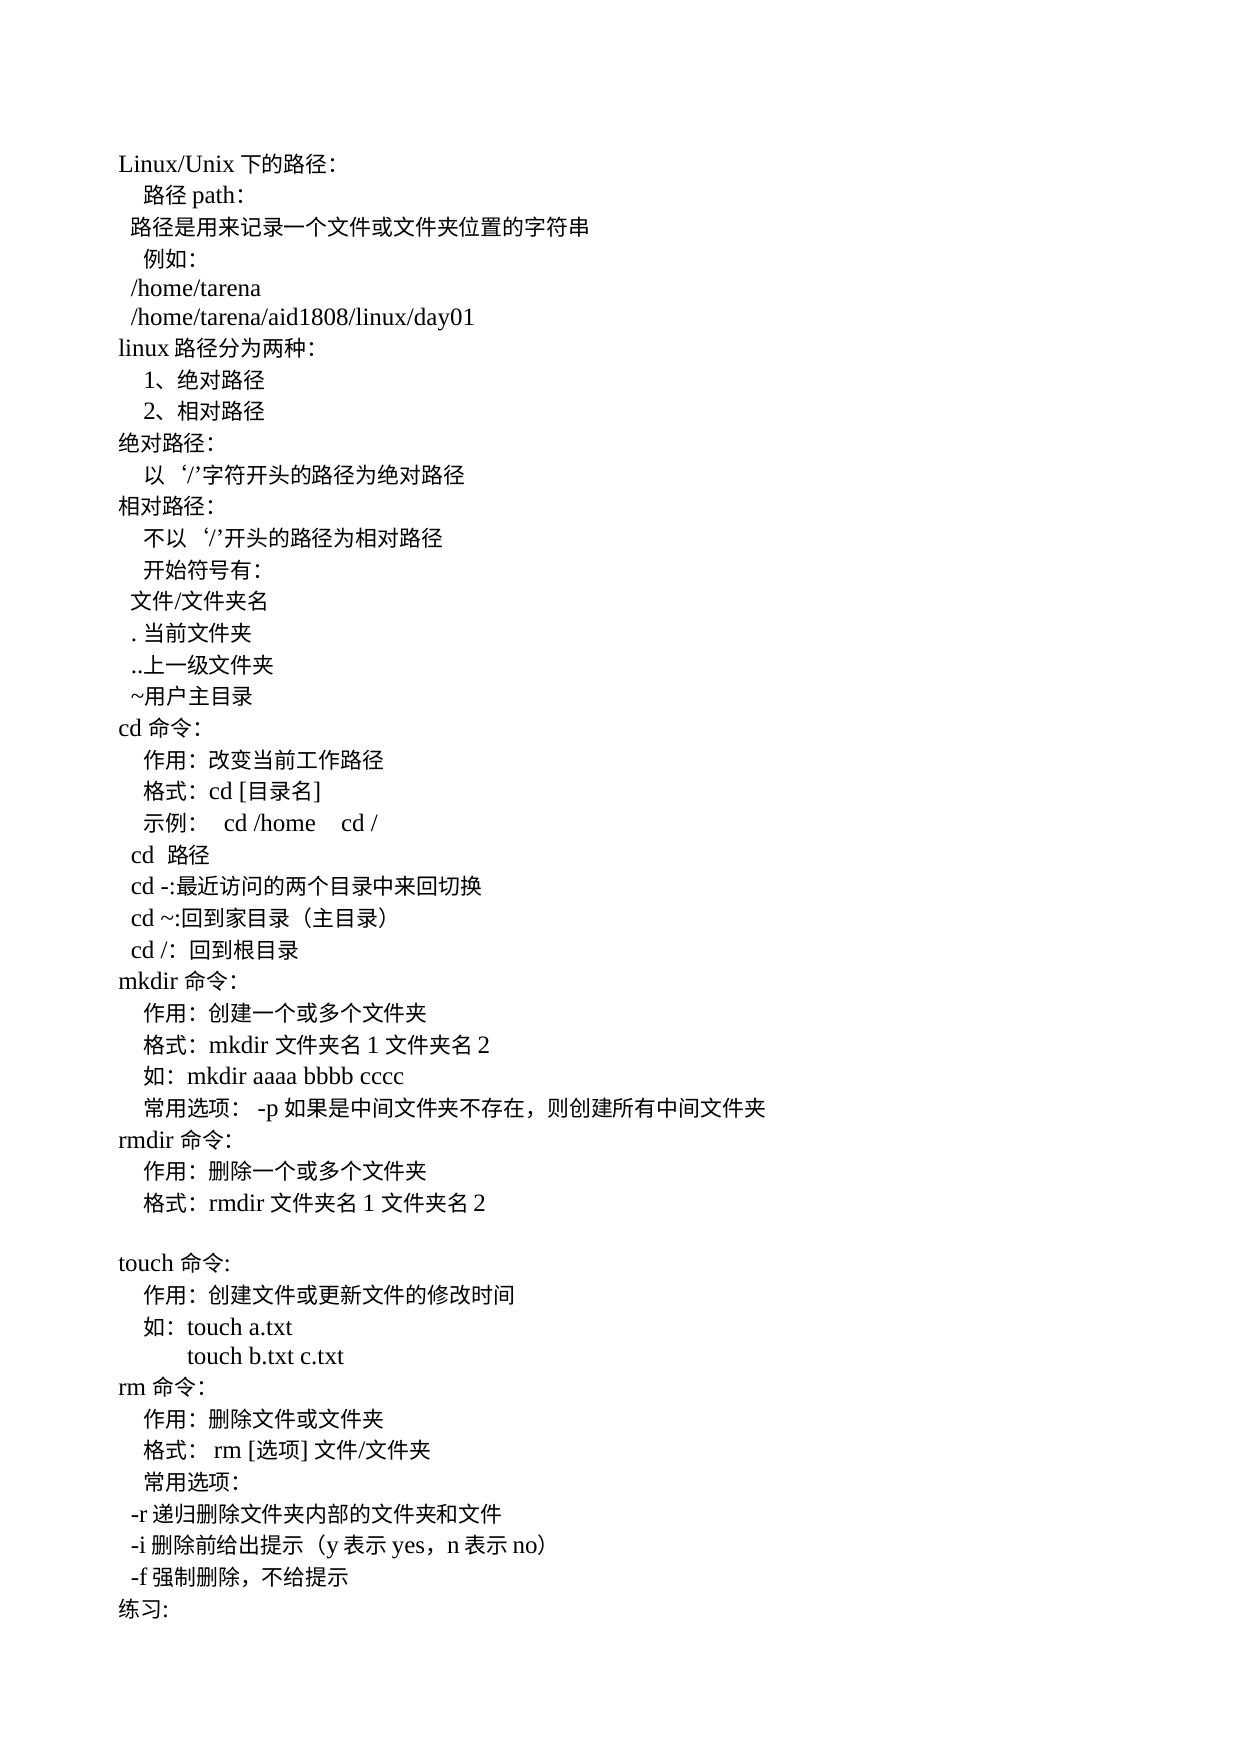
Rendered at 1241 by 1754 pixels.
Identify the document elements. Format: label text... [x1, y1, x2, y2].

text linux路径分为两种： [118, 331, 1122, 363]
text 1、绝对路径 [118, 363, 1122, 394]
text 格式：cd [目录名] [118, 774, 1122, 806]
text 不以‘/’开头的路径为相对路径 [118, 521, 1122, 553]
text 格式：rmdir 文件夹名1 文件夹名2 [118, 1186, 1122, 1218]
text 作用：创建一个或多个文件夹 [118, 996, 1122, 1028]
text cd -:最近访问的两个目录中来回切换 [118, 869, 1122, 901]
text Linux/Unix下的路径： [118, 147, 1122, 178]
text 绝对路径： [118, 426, 1122, 458]
text 练习: [118, 1592, 1122, 1623]
text 以‘/’字符开头的路径为绝对路径 [118, 458, 1122, 489]
text /home/tarena [118, 273, 1122, 302]
text 格式：mkdir 文件夹名1 文件夹名2 [118, 1028, 1122, 1059]
text 示例： cd /home cd / [118, 806, 1122, 838]
text cd 命令： [118, 711, 1122, 743]
text cd 路径 [118, 838, 1122, 869]
text 路径 path： [118, 178, 1122, 210]
text 作用：删除文件或文件夹 [118, 1402, 1122, 1433]
text /home/tarena/aid1808/linux/day01 [118, 302, 1122, 331]
text 作用：创建文件或更新文件的修改时间 [118, 1278, 1122, 1310]
text 常用选项： -p 如果是中间文件夹不存在，则创建所有中间文件夹 [118, 1091, 1122, 1123]
text ..上一级文件夹 [118, 648, 1122, 679]
text 文件/文件夹名 [118, 584, 1122, 616]
text cd ~:回到家目录（主目录） [118, 901, 1122, 933]
text 开始符号有： [118, 553, 1122, 584]
text cd /：回到根目录 [118, 933, 1122, 964]
text 2、相对路径 [118, 394, 1122, 426]
text ~用户主目录 [118, 679, 1122, 711]
text -i删除前给出提示（y表示yes，n表示no） [118, 1528, 1122, 1560]
text 例如： [118, 242, 1122, 273]
text 如：mkdir aaaa bbbb cccc [118, 1059, 1122, 1091]
text 如：touch a.txt [118, 1310, 1122, 1341]
text 路径是用来记录一个文件或文件夹位置的字符串 [118, 210, 1122, 242]
text rm 命令： [118, 1370, 1122, 1402]
text rmdir 命令： [118, 1123, 1122, 1154]
text -f强制删除，不给提示 [118, 1560, 1122, 1592]
text 作用：删除一个或多个文件夹 [118, 1154, 1122, 1186]
text touch b.txt c.txt [118, 1341, 1122, 1370]
text touch 命令: [118, 1246, 1122, 1278]
text . 当前文件夹 [118, 616, 1122, 648]
text 常用选项： [118, 1465, 1122, 1497]
text -r递归删除文件夹内部的文件夹和文件 [118, 1497, 1122, 1528]
text 格式： rm [选项] 文件/文件夹 [118, 1433, 1122, 1465]
text 作用：改变当前工作路径 [118, 743, 1122, 774]
text 相对路径： [118, 489, 1122, 521]
text mkdir 命令： [118, 964, 1122, 996]
